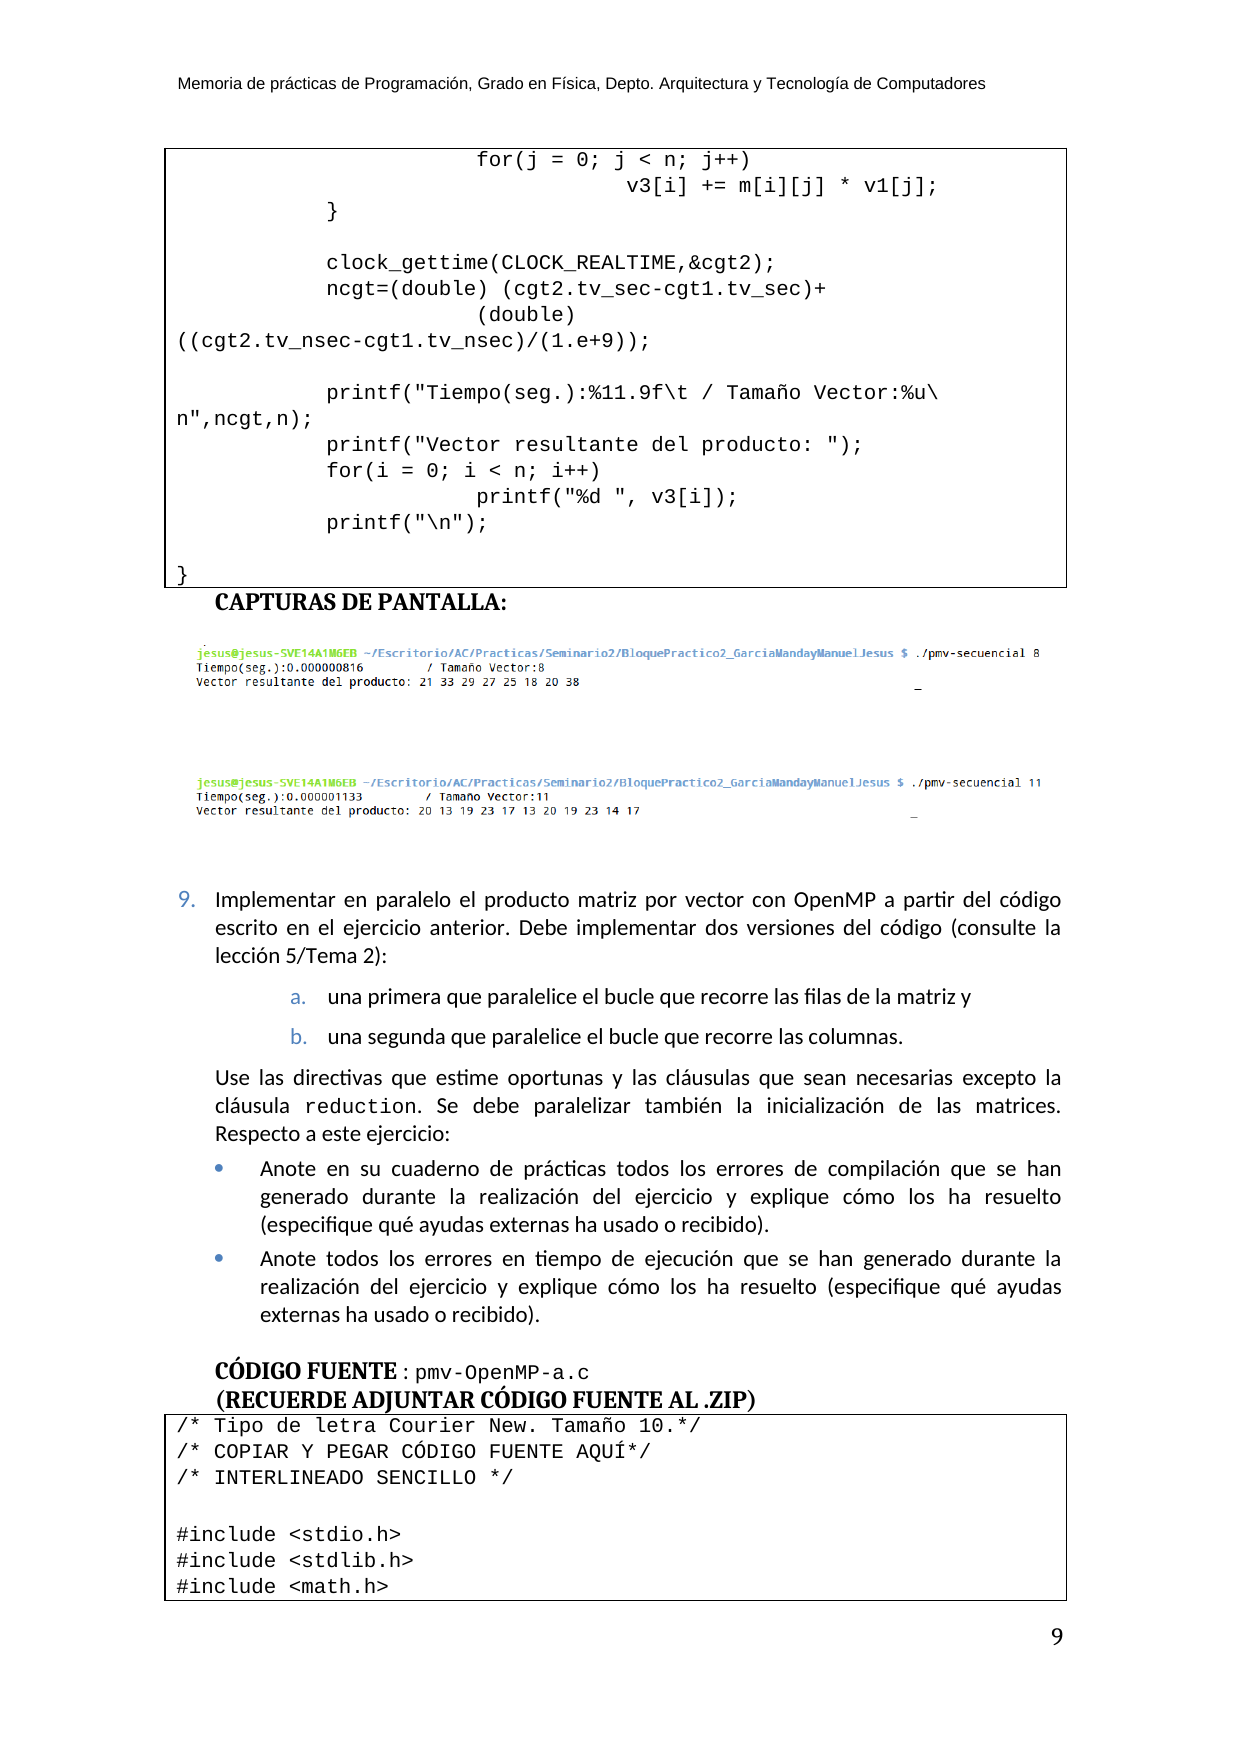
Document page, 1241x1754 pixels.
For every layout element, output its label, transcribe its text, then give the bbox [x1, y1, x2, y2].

list una primera que paralelice el bucle que recorre las filas de la matriz y [290, 982, 1063, 1010]
list Implementar en paralelo el producto matriz por vector con OpenMP a partir del código escrito en el ejercicio anterior. Debe implementar dos versiones del código (consulte la lección 5/Tema 2): [177, 883, 1063, 969]
list Anote todos los errores en tiempo de ejecución que se han generado durante la realización del ejercicio y explique cómo los ha resuelto (especifique qué ayudas externas ha usado o recibido). [215, 1244, 1063, 1328]
list Use las directivas que estime oportunas y las cláusulas que sean necesarias excepto la cláusula reduction. Se debe paralelizar también la inicialización de las matrices. Respecto a este ejercicio: [215, 1063, 1063, 1147]
text CÓDIGO FUENTE : pmv-OpenMP-a.c [215, 1357, 1063, 1386]
table_header for(j = 0; j < n; j++) v3[i] += m[i][j] * v1[j]; } clock_gettime(CLOCK_REALTIME,&cgt2); ncgt=(double) (cgt2.tv_sec-cgt1.tv_sec)+ (double) ((cgt2.tv_nsec-cgt1.tv_nsec)/(1.e+9)); printf("Tiempo(seg.):%11.9f\t / Tamaño Vector:%u\n",ncgt,n); printf("Vector resultante del producto: "); for(i = 0; i < n; i++) printf("%d ", v3[i]); printf("\n"); } [166, 149, 1066, 587]
list una segunda que paralelice el bucle que recorre las columnas. [290, 1022, 1063, 1050]
text CAPTURAS DE PANTALLA: [215, 588, 1063, 617]
table_header /* Tipo de letra Courier New. Tamaño 10.*/ /* COPIAR Y PEGAR CÓDIGO FUENTE AQUÍ*/ /* INTERLINEADO SENCILLO */ #include <stdio.h> #include <stdlib.h> #include <math.h> [166, 1415, 1066, 1600]
text (RECUERDE ADJUNTAR CÓDIGO FUENTE AL .ZIP) [215, 1386, 1063, 1414]
list Anote en su cuaderno de prácticas todos los errores de compilación que se han generado durante la realización del ejercicio y explique cómo los ha resuelto (especifique qué ayudas externas ha usado o recibido). [215, 1154, 1063, 1238]
picture [196, 776, 1045, 818]
picture [196, 645, 1045, 690]
